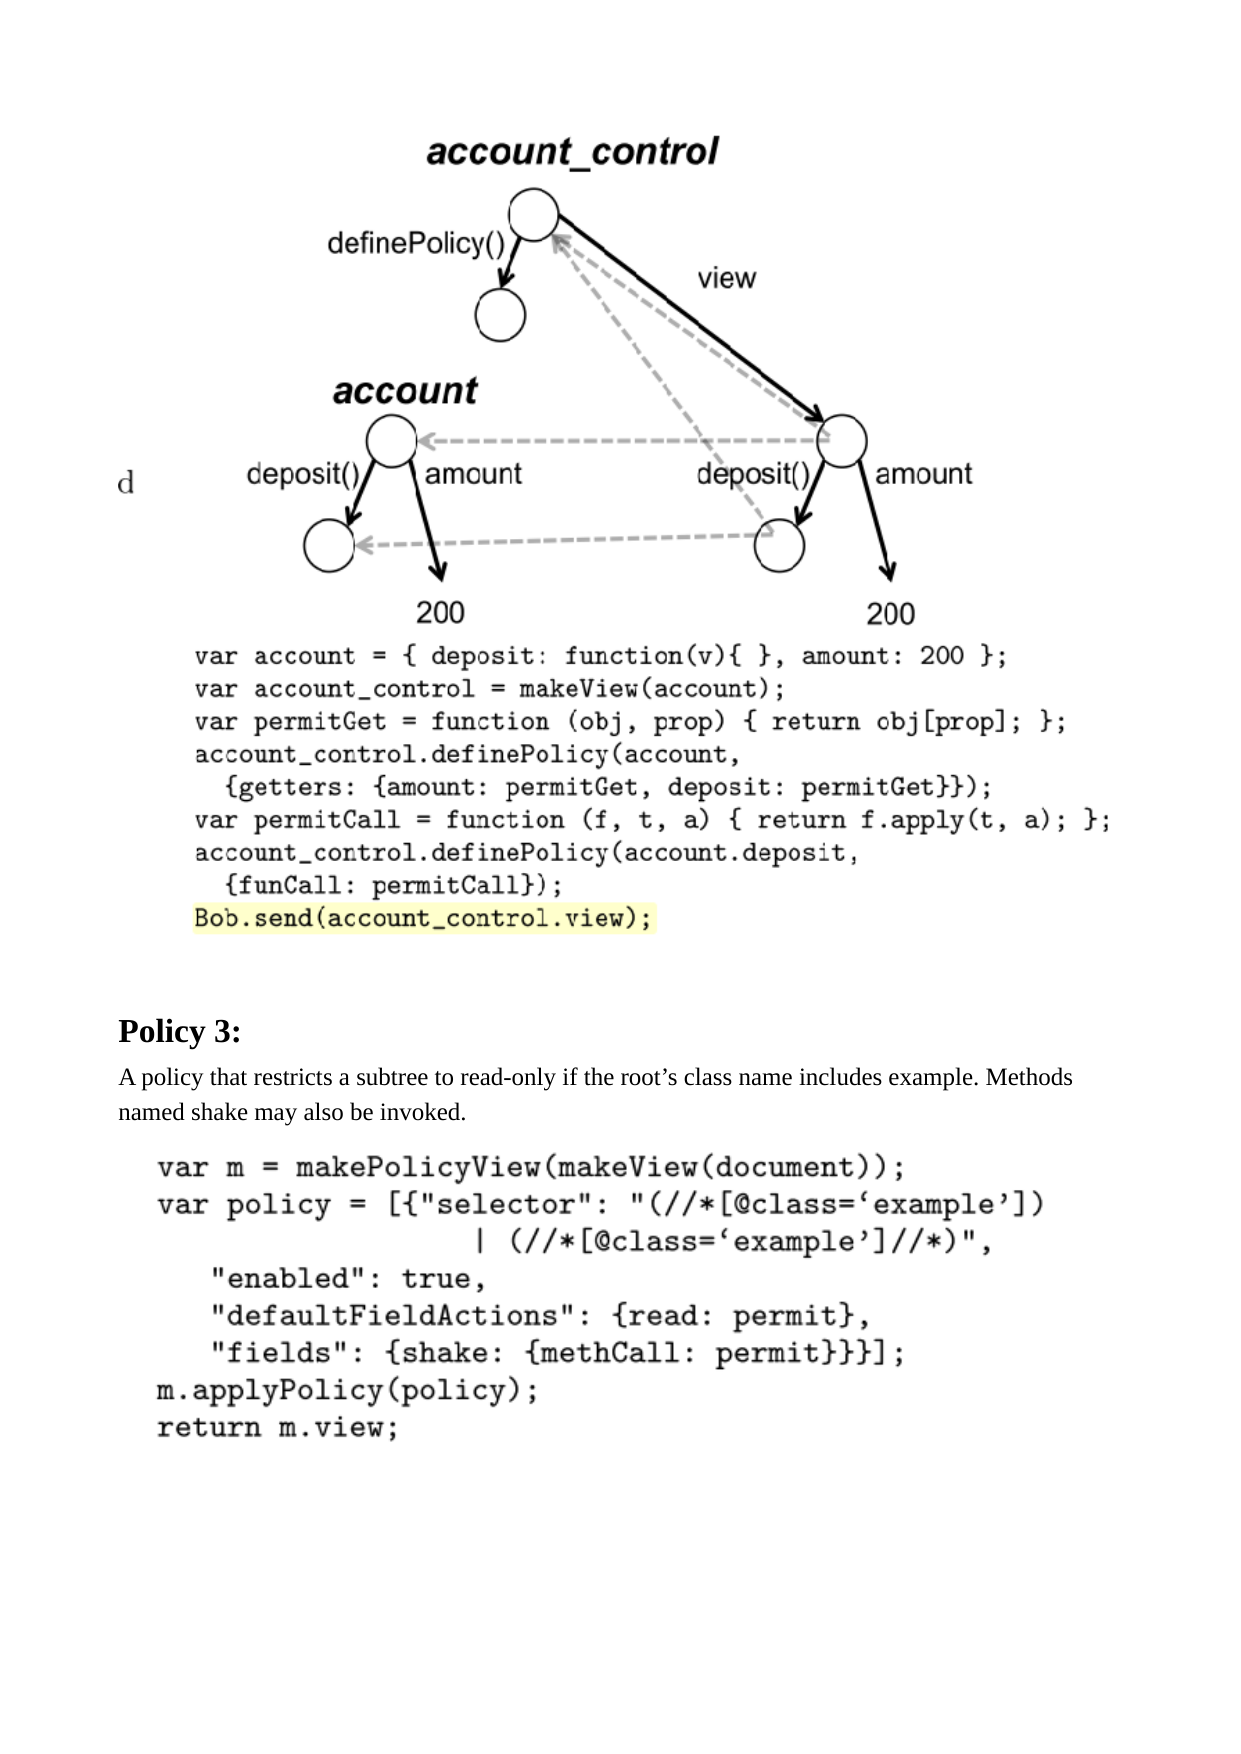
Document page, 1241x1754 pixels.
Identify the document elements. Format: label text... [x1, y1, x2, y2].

subtitle Policy 3: [118, 1011, 1122, 1050]
text A policy that restricts a subtree to read-only if the root’s class name includes example. Methods named shake may also be invoked. [118, 1062, 1122, 1126]
picture [120, 1146, 1121, 1456]
picture [118, 118, 1123, 940]
